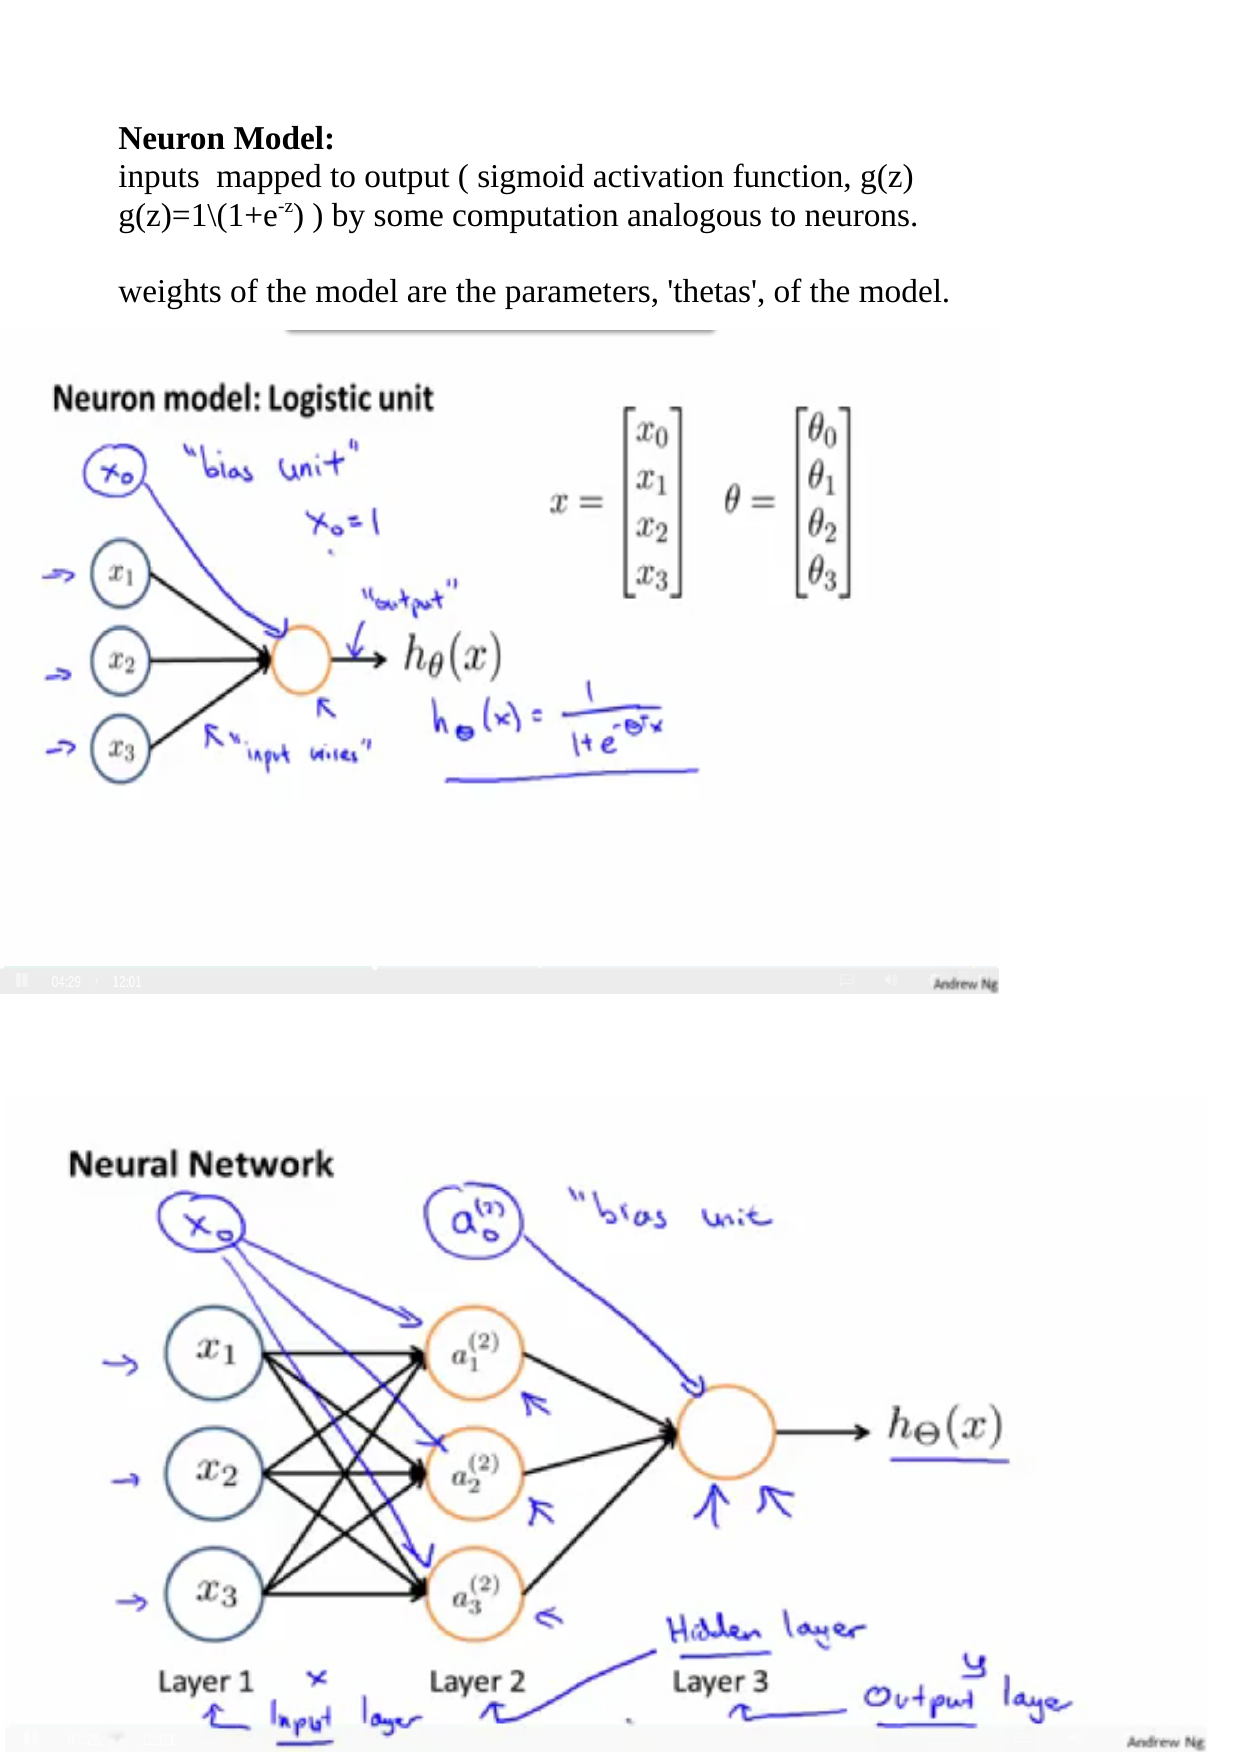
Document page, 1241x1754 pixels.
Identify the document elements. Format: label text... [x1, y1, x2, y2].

picture [0, 330, 999, 994]
text g(z)=1\(1+e-z) ) by some computation analogous to neurons. [118, 195, 1122, 233]
text weights of the model are the parameters, 'thetas', of the model. [118, 271, 1122, 310]
text inputs mapped to output ( sigmoid activation function, g(z) [118, 156, 1122, 195]
picture [5, 1098, 1207, 1752]
text Neuron Model: [118, 118, 1122, 156]
